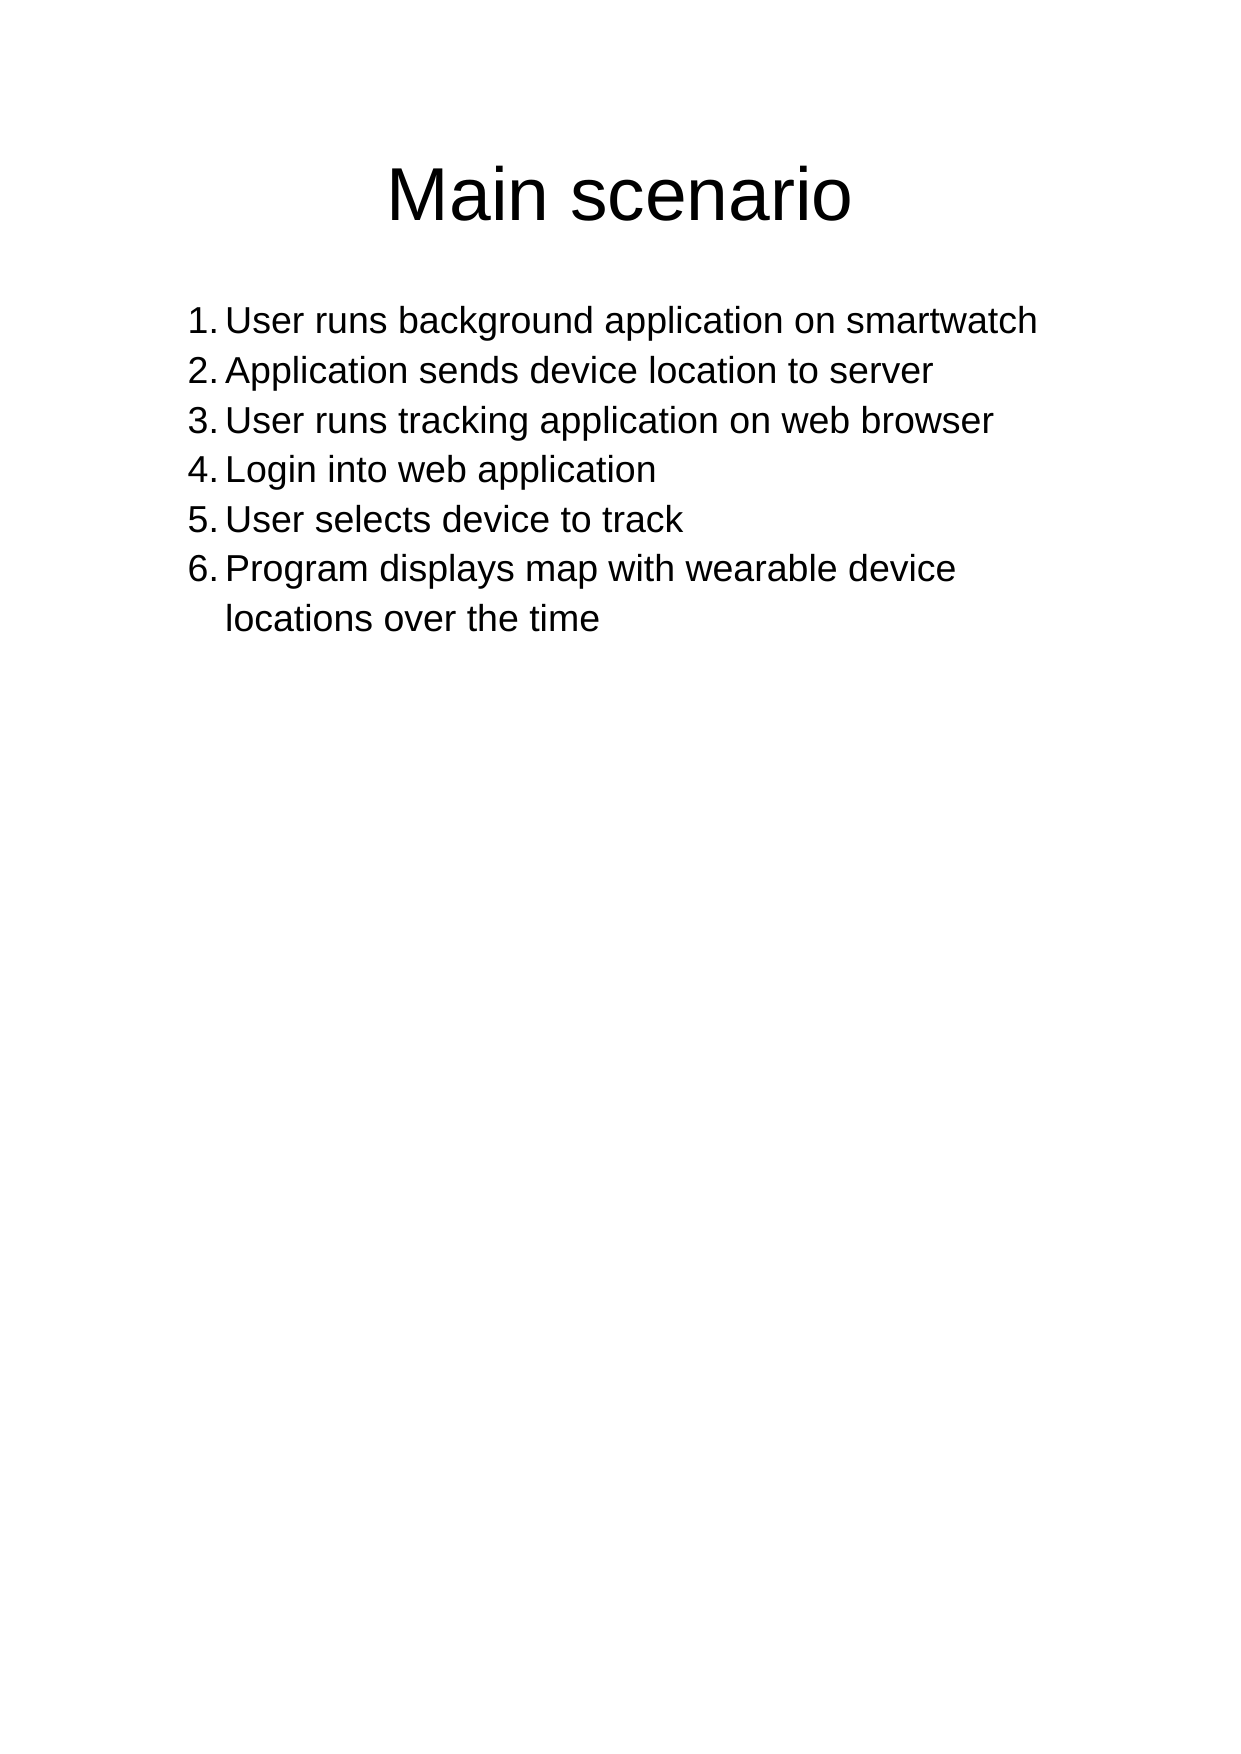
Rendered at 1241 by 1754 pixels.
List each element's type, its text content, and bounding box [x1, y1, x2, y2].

text Main scenario [150, 150, 1090, 236]
list Login into web application [187, 447, 1090, 491]
list User runs tracking application on web browser [187, 398, 1090, 441]
list User runs background application on smartwatch [187, 299, 1090, 342]
list Application sends device location to server [187, 348, 1090, 391]
list User selects device to track [187, 497, 1090, 540]
list Program displays map with wearable device locations over the time [187, 547, 1090, 639]
